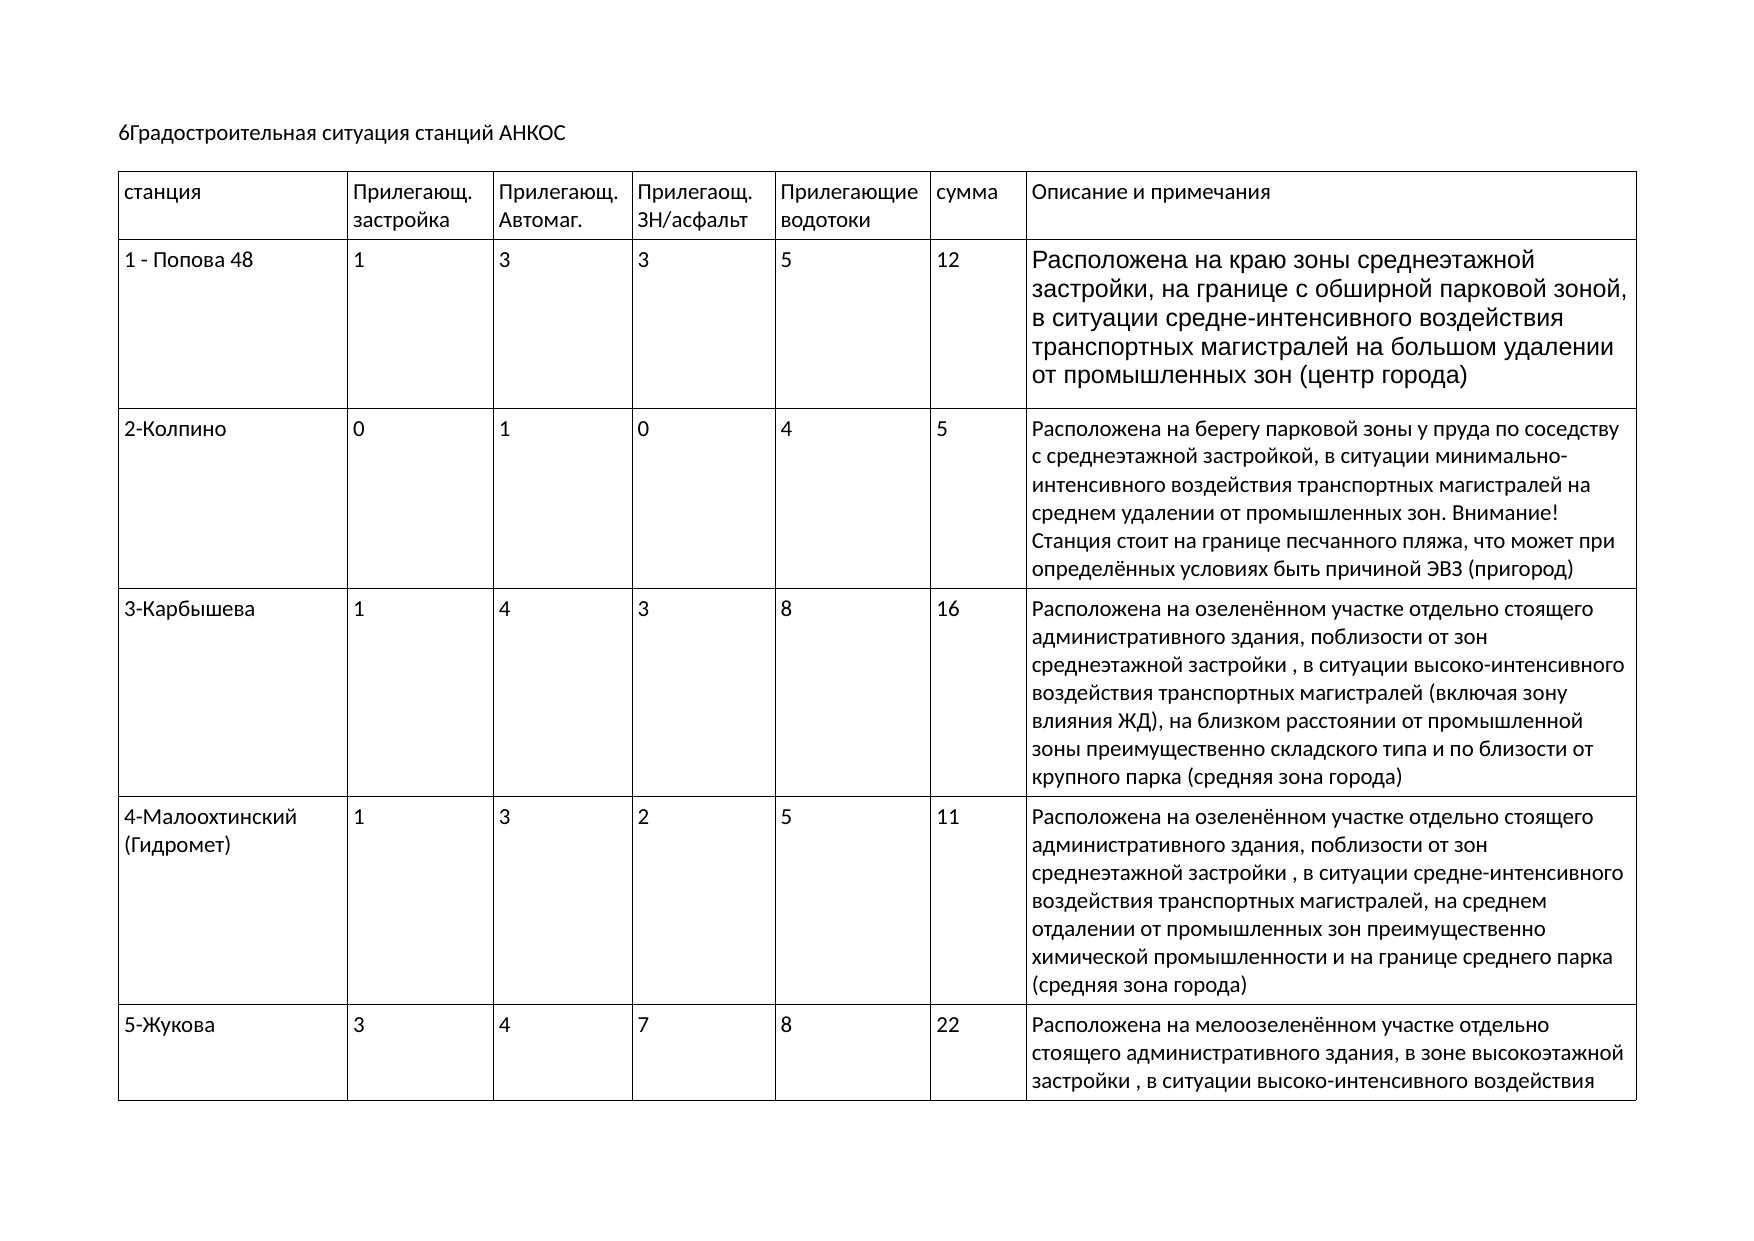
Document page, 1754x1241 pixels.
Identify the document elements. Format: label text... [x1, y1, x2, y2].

table_cell 1 [348, 240, 493, 407]
table_header Прилегающ. Автомаг. [494, 172, 632, 239]
table_cell 5 [776, 240, 930, 407]
table_cell 16 [931, 589, 1026, 796]
table_cell 5-Жукова [119, 1005, 347, 1100]
table_cell 4 [494, 589, 632, 796]
table_header сумма [931, 172, 1026, 239]
table_cell 11 [931, 797, 1026, 1004]
table_header Описание и примечания [1027, 172, 1636, 239]
table_header Прилегающ. застройка [348, 172, 493, 239]
table_cell 4-Малоохтинский (Гидромет) [119, 797, 347, 1004]
table_cell 3 [494, 240, 632, 407]
table_header Прилегаощ. ЗН/асфальт [633, 172, 775, 239]
table_cell 22 [931, 1005, 1026, 1100]
table_cell 3 [348, 1005, 493, 1100]
text 6Градостроительная ситуация станций АНКОС [118, 118, 1636, 146]
table_cell 4 [494, 1005, 632, 1100]
table_cell 5 [931, 409, 1026, 587]
table_cell Расположена на краю зоны среднеэтажной застройки, на границе с обширной парковой зоной, в ситуации средне-интенсивного воздействия транспортных магистралей на большом удалении от промышленных зон (центр города) [1027, 240, 1636, 407]
table_cell 3 [633, 240, 775, 407]
table_cell 2 [633, 797, 775, 1004]
table_cell Расположена на озеленённом участке отдельно стоящего административного здания, поблизости от зон среднеэтажной застройки , в ситуации высоко-интенсивного воздействия транспортных магистралей (включая зону влияния ЖД), на близком расстоянии от промышленной зоны преимущественно складского типа и по близости от крупного парка (средняя зона города) [1027, 589, 1636, 796]
table_cell Расположена на берегу парковой зоны у пруда по соседству с среднеэтажной застройкой, в ситуации минимально-интенсивного воздействия транспортных магистралей на среднем удалении от промышленных зон. Внимание! Станция стоит на границе песчанного пляжа, что может при определённых условиях быть причиной ЭВЗ (пригород) [1027, 409, 1636, 587]
table_cell 3 [494, 797, 632, 1004]
table_cell 8 [776, 589, 930, 796]
table_header станция [119, 172, 347, 239]
table_header Прилегающие водотоки [776, 172, 930, 239]
table_cell 1 [348, 589, 493, 796]
table_cell 1 [494, 409, 632, 587]
table_cell 5 [776, 797, 930, 1004]
table_cell 0 [633, 409, 775, 587]
table_cell 3-Карбышева [119, 589, 347, 796]
table_cell 1 [348, 797, 493, 1004]
table_cell 4 [776, 409, 930, 587]
table_cell 2-Колпино [119, 409, 347, 587]
table_cell 0 [348, 409, 493, 587]
table_cell 1 - Попова 48 [119, 240, 347, 407]
table_cell 7 [633, 1005, 775, 1100]
table_cell 12 [931, 240, 1026, 407]
table_cell 3 [633, 589, 775, 796]
table_cell Расположена на мелоозеленённом участке отдельно стоящего административного здания, в зоне высокоэтажной застройки , в ситуации высоко-интенсивного воздействия [1027, 1005, 1636, 1100]
table_cell Расположена на озеленённом участке отдельно стоящего административного здания, поблизости от зон среднеэтажной застройки , в ситуации средне-интенсивного воздействия транспортных магистралей, на среднем отдалении от промышленных зон преимущественно химической промышленности и на границе среднего парка (средняя зона города) [1027, 797, 1636, 1004]
table_cell 8 [776, 1005, 930, 1100]
